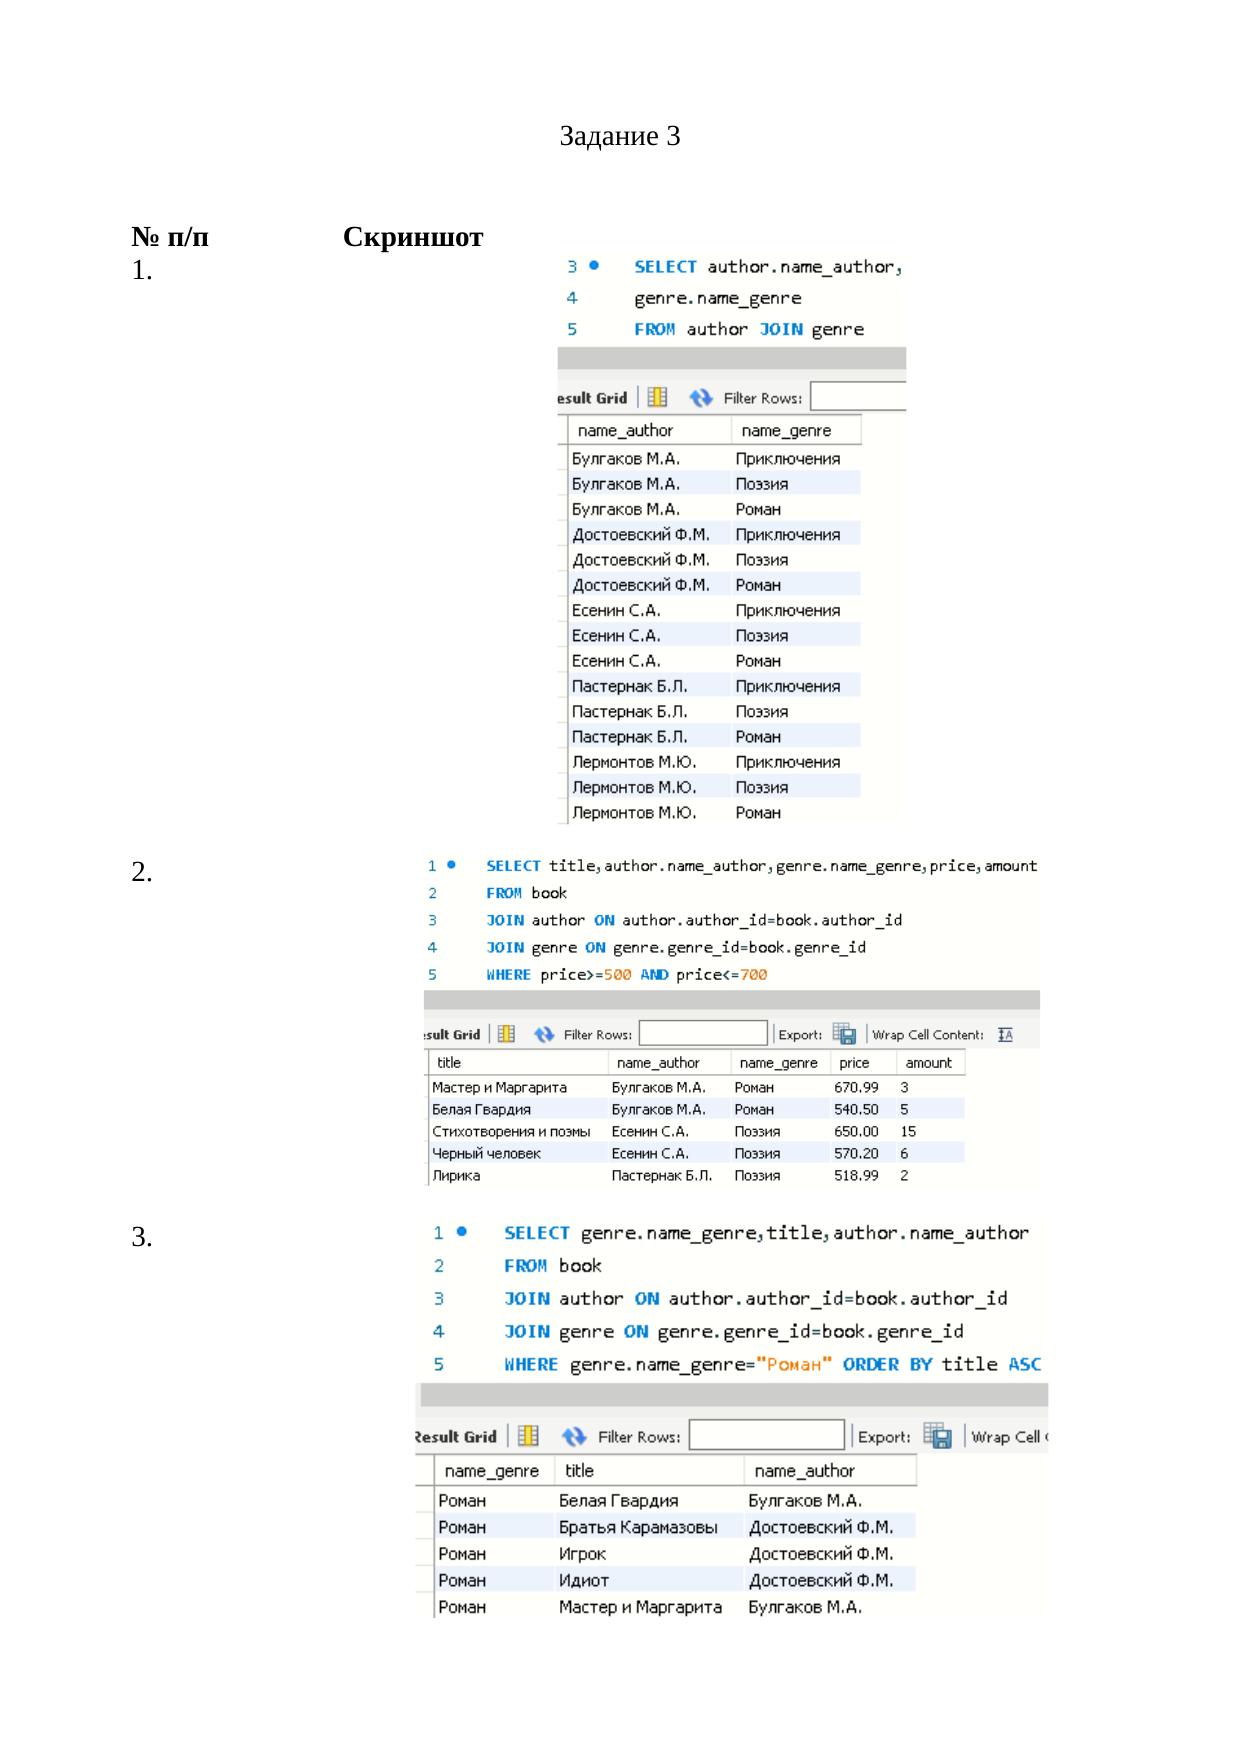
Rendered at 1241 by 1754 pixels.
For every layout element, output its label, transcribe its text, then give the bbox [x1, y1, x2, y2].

table_cell 2. [118, 854, 330, 1219]
picture [415, 1219, 1049, 1618]
table_header Скриншот [330, 219, 1122, 252]
picture [423, 853, 1041, 1191]
table_cell 3. [118, 1219, 330, 1618]
text Задание 3 [118, 118, 1122, 152]
table_cell 1. [118, 252, 330, 854]
picture [557, 252, 907, 826]
table_cell [1049, 1219, 1122, 1618]
table_header № п/п [118, 219, 330, 252]
table_cell [330, 1219, 415, 1618]
table_cell [330, 252, 1122, 854]
table_cell [330, 854, 1122, 1219]
